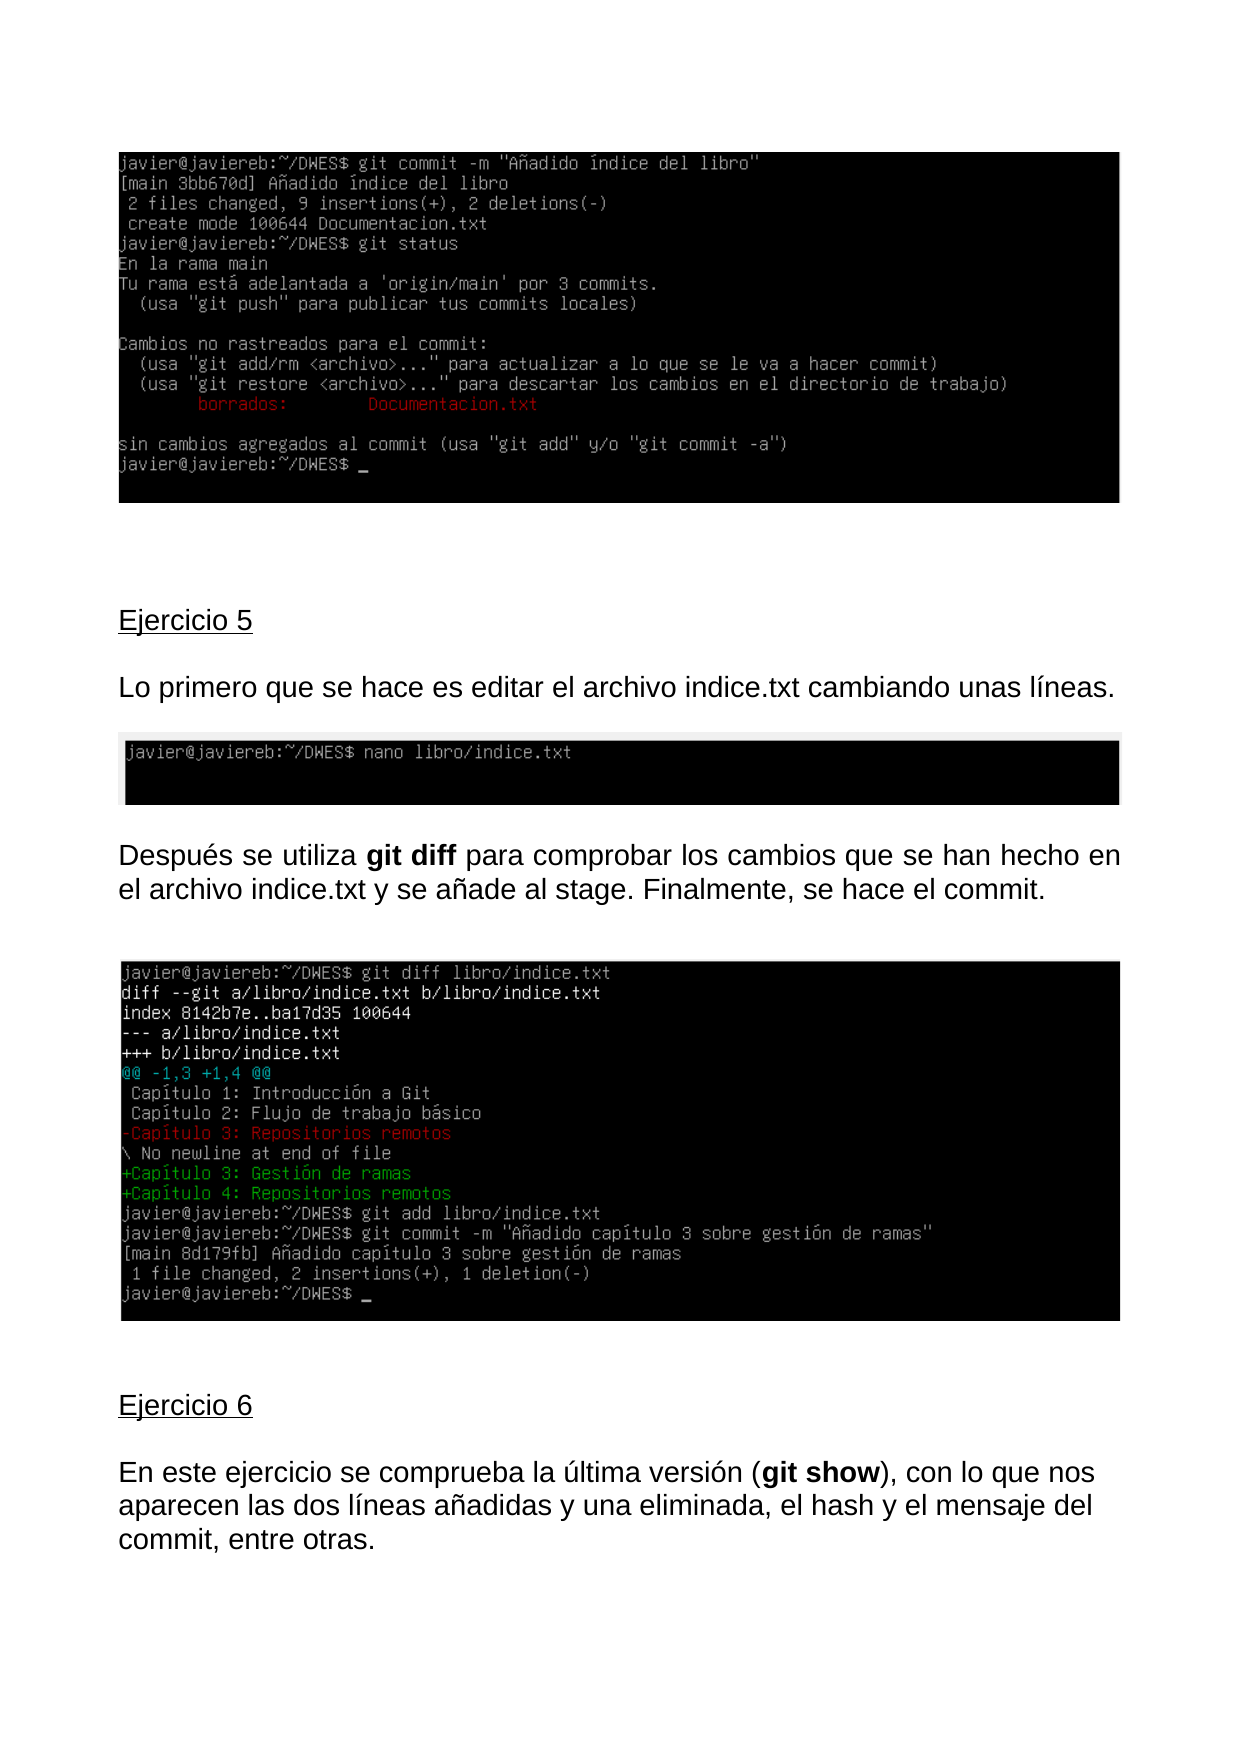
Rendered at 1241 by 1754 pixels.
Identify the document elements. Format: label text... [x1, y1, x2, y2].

text En este ejercicio se comprueba la última versión (git show), con lo que nos aparecen las dos líneas añadidas y una eliminada, el hash y el mensaje del commit, entre otras. [118, 1455, 1122, 1555]
picture [118, 152, 1122, 503]
picture [120, 959, 1121, 1321]
text Ejercicio 6 [118, 1388, 1122, 1421]
text Después se utiliza git diff para comprobar los cambios que se han hecho en el archivo indice.txt y se añade al stage. Finalmente, se hace el commit. [118, 838, 1122, 905]
picture [118, 732, 1123, 805]
text Ejercicio 5 [118, 603, 1122, 637]
text Lo primero que se hace es editar el archivo indice.txt cambiando unas líneas. [118, 671, 1122, 704]
